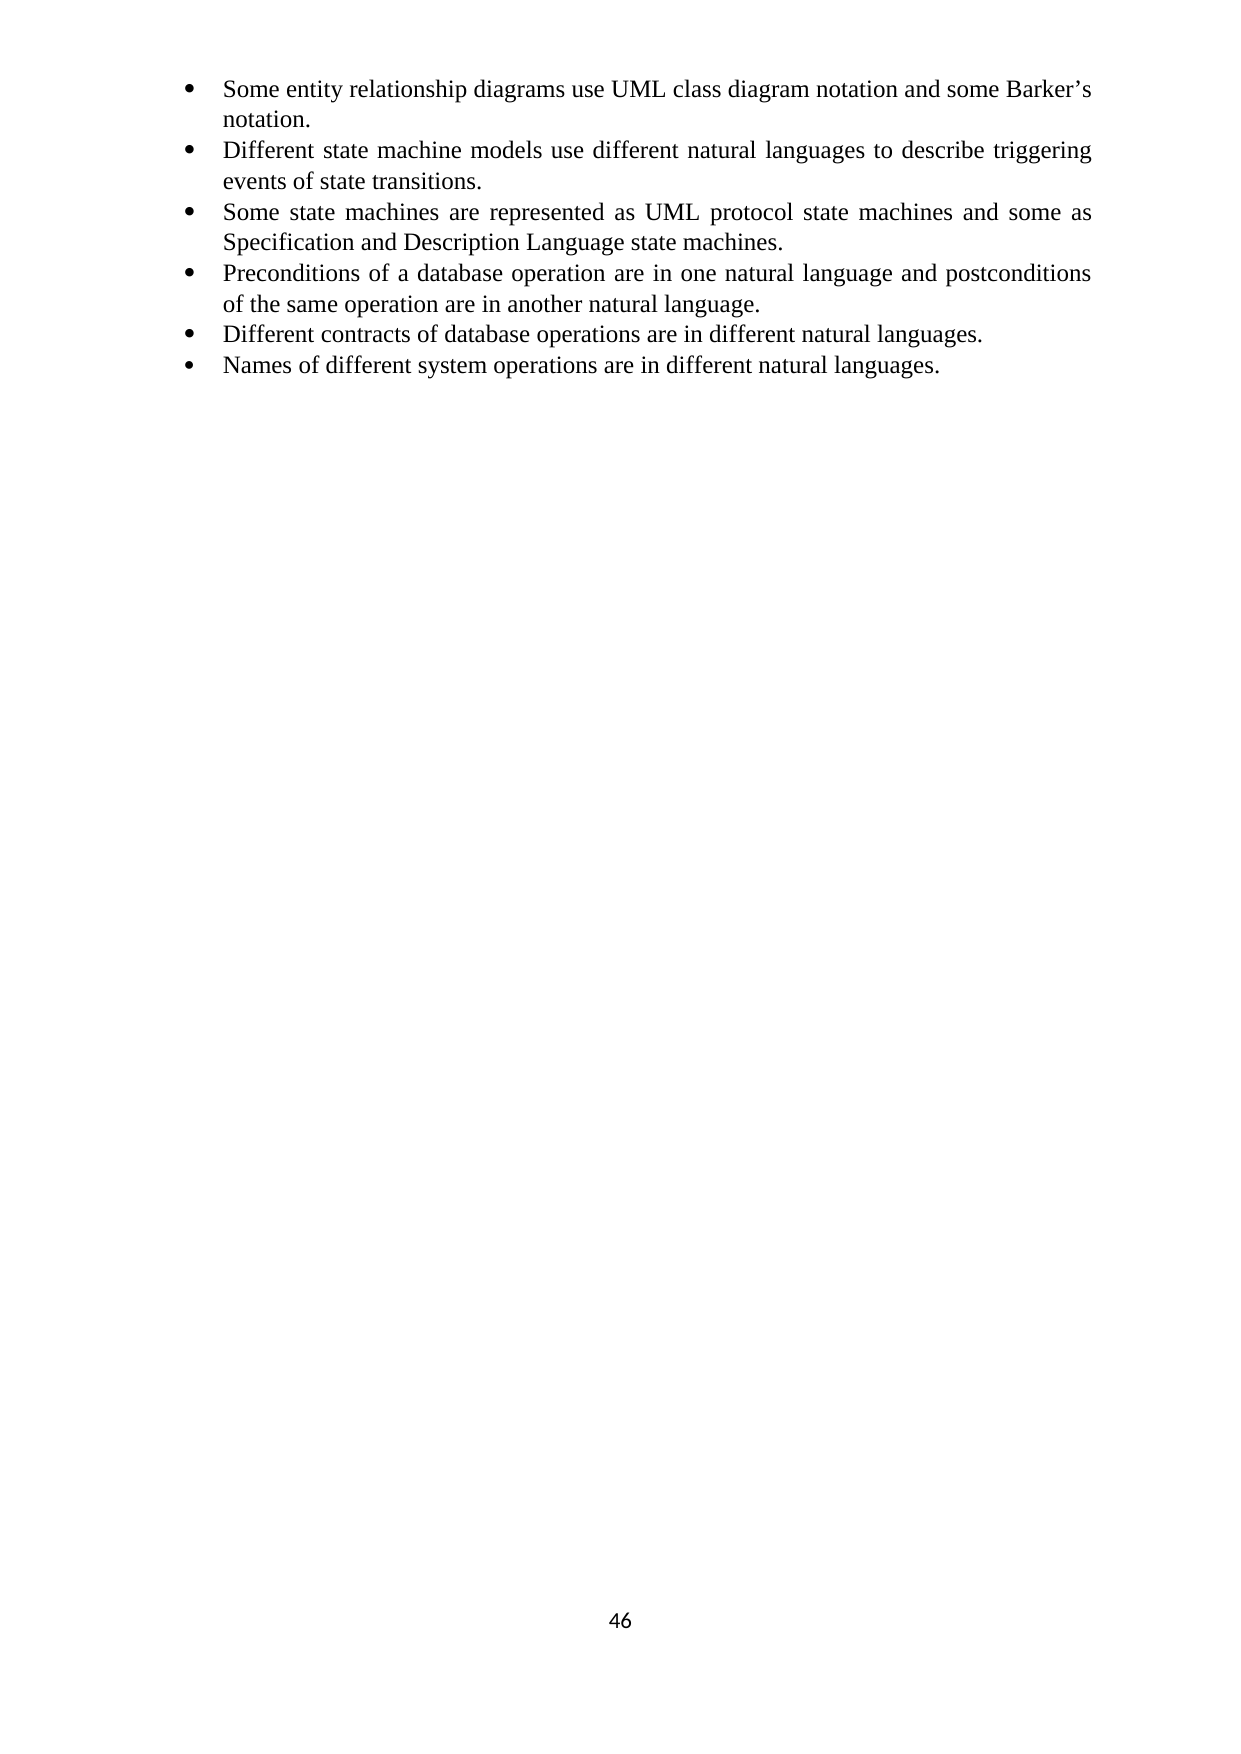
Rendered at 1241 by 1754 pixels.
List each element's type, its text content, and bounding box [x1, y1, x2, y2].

list Different contracts of database operations are in different natural languages. [185, 319, 1093, 348]
list Some entity relationship diagrams use UML class diagram notation and some Barker’s notation. [185, 74, 1093, 133]
list Different state machine models use different natural languages to describe triggering events of state transitions. [185, 135, 1093, 195]
list Some state machines are represented as UML protocol state machines and some as Specification and Description Language state machines. [185, 197, 1093, 256]
list Preconditions of a database operation are in one natural language and postconditions of the same operation are in another natural language. [185, 258, 1093, 318]
list Names of different system operations are in different natural languages. [185, 350, 1093, 379]
